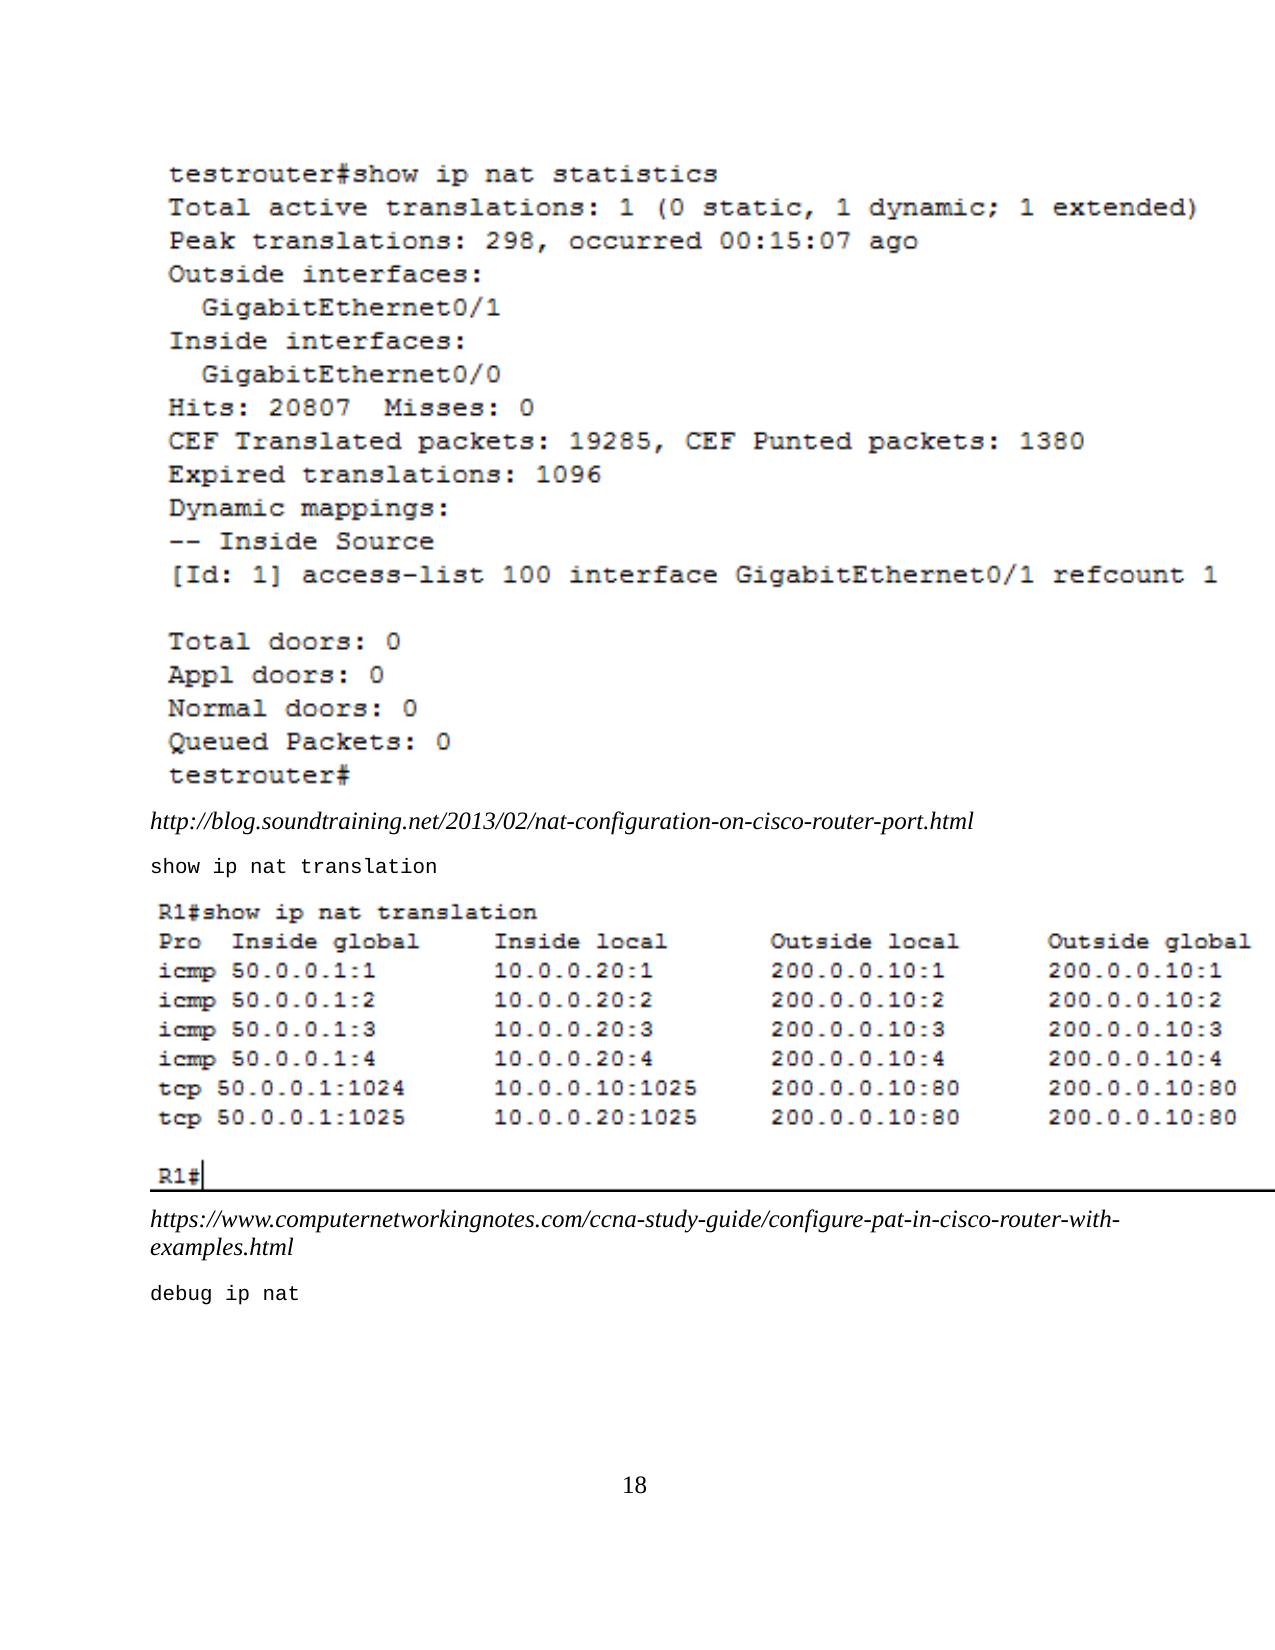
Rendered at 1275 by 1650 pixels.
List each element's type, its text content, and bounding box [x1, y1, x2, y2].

picture [150, 889, 1275, 1192]
text debug ip nat [150, 1283, 1125, 1306]
text http://blog.soundtraining.net/2013/02/nat-configuration-on-cisco-router-port.html [150, 806, 1125, 835]
text https://www.computernetworkingnotes.com/ccna-study-guide/configure-pat-in-cisco-router-with-examples.html [150, 1204, 1125, 1261]
picture [150, 150, 1232, 794]
text show ip nat translation [150, 856, 1125, 880]
